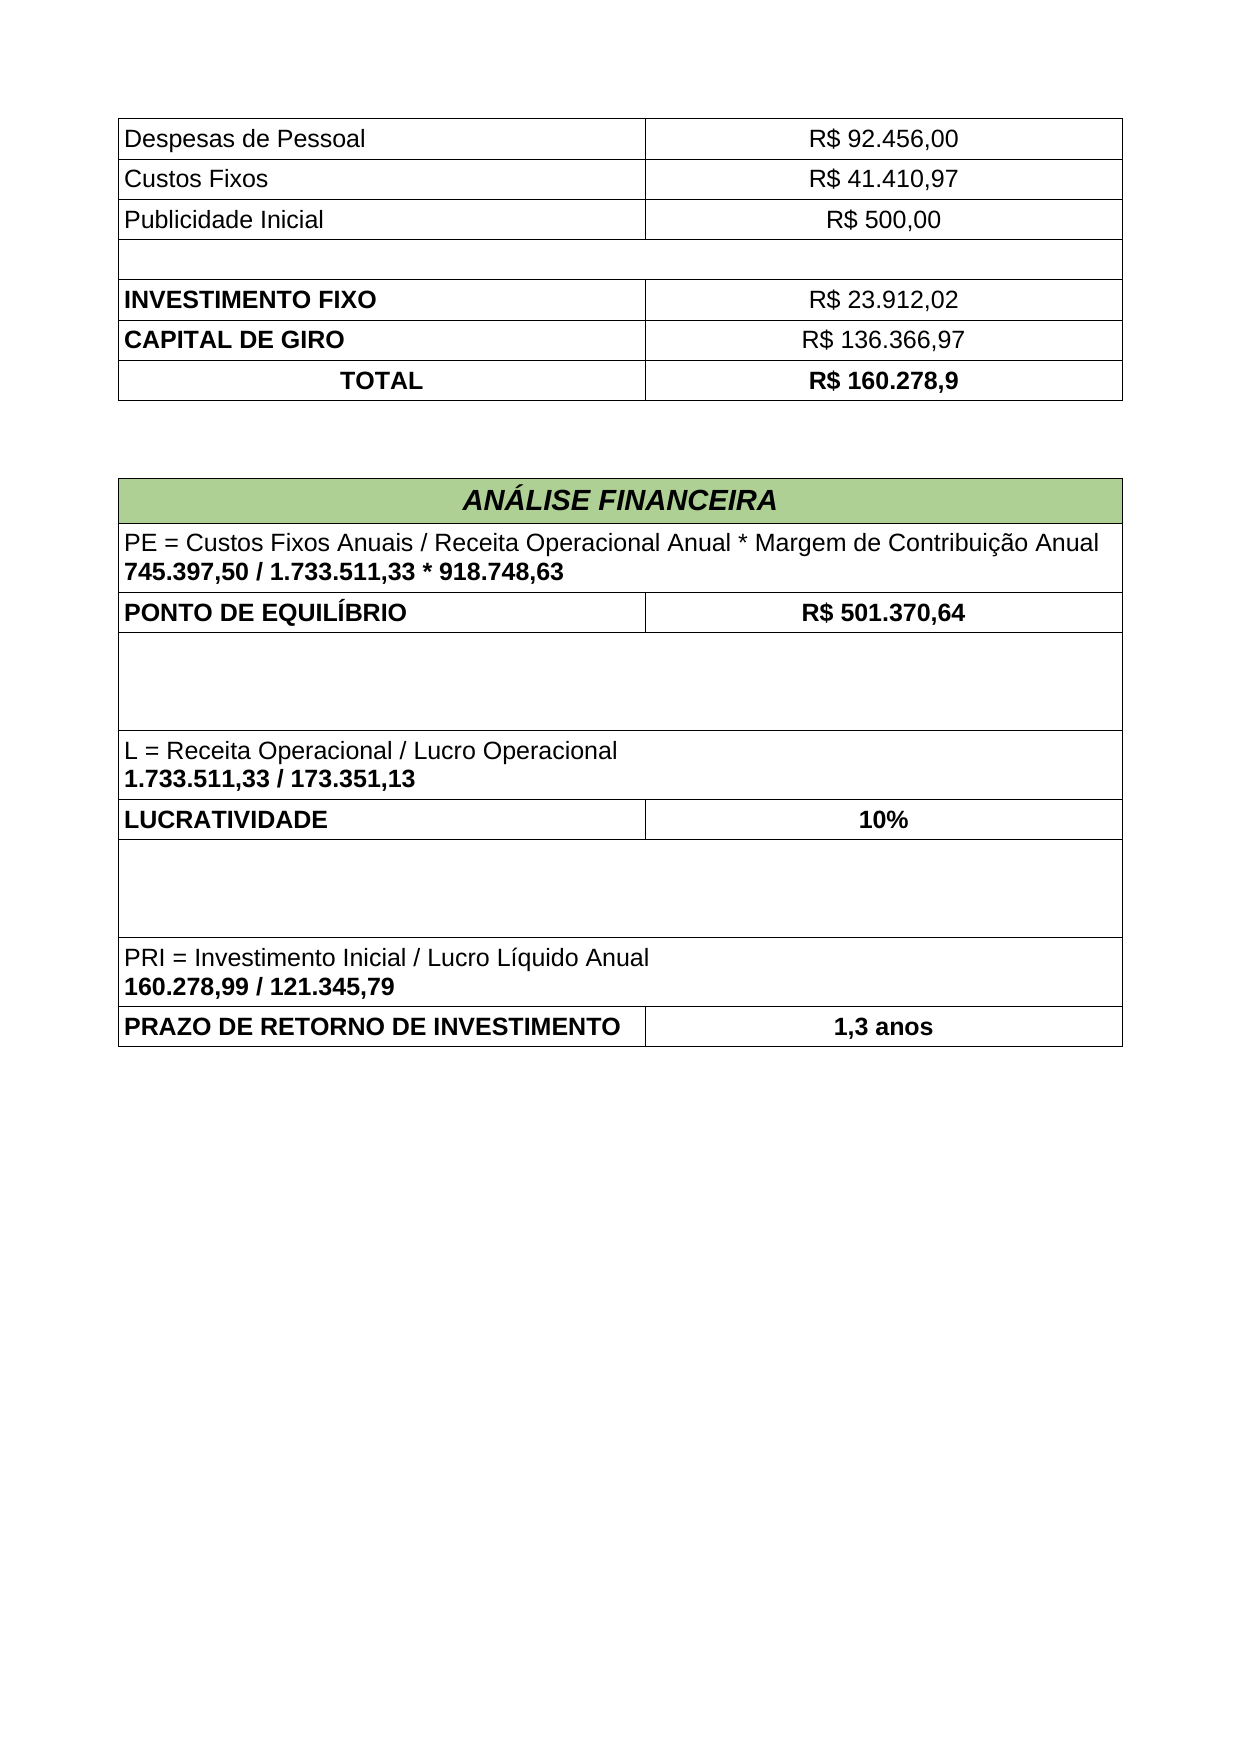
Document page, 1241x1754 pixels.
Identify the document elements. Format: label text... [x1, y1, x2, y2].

table_cell 10% [646, 800, 1122, 839]
table_cell R$ 160.278,9 [646, 361, 1122, 400]
table_cell PRI = Investimento Inicial / Lucro Líquido Anual 160.278,99 / 121.345,79 [119, 938, 1122, 1006]
table_cell L = Receita Operacional / Lucro Operacional 1.733.511,33 / 173.351,13 [119, 731, 1122, 799]
table_cell PE = Custos Fixos Anuais / Receita Operacional Anual * Margem de Contribuição Anual 745.397,50 / 1.733.511,33 * 918.748,63 [119, 524, 1122, 592]
table_header ANÁLISE FINANCEIRA [119, 479, 1122, 523]
table_cell R$ 23.912,02 [646, 280, 1122, 320]
table_cell Custos Fixos [119, 160, 645, 199]
table_cell [119, 633, 1122, 730]
table_cell PONTO DE EQUILÍBRIO [119, 593, 645, 632]
table_cell CAPITAL DE GIRO [119, 321, 645, 360]
table_cell R$ 41.410,97 [646, 160, 1122, 199]
table_cell R$ 92.456,00 [646, 119, 1122, 158]
table_cell [119, 840, 1122, 937]
table_cell Despesas de Pessoal [119, 119, 645, 158]
table_cell R$ 500,00 [646, 200, 1122, 239]
table_cell R$ 501.370,64 [646, 593, 1122, 632]
table_cell PRAZO DE RETORNO DE INVESTIMENTO [119, 1007, 645, 1046]
table_cell INVESTIMENTO FIXO [119, 280, 645, 320]
table_cell [119, 240, 1122, 279]
table_cell TOTAL [119, 361, 645, 400]
table_cell LUCRATIVIDADE [119, 800, 645, 839]
table_cell 1,3 anos [646, 1007, 1122, 1046]
table_cell Publicidade Inicial [119, 200, 645, 239]
table_cell R$ 136.366,97 [646, 321, 1122, 360]
